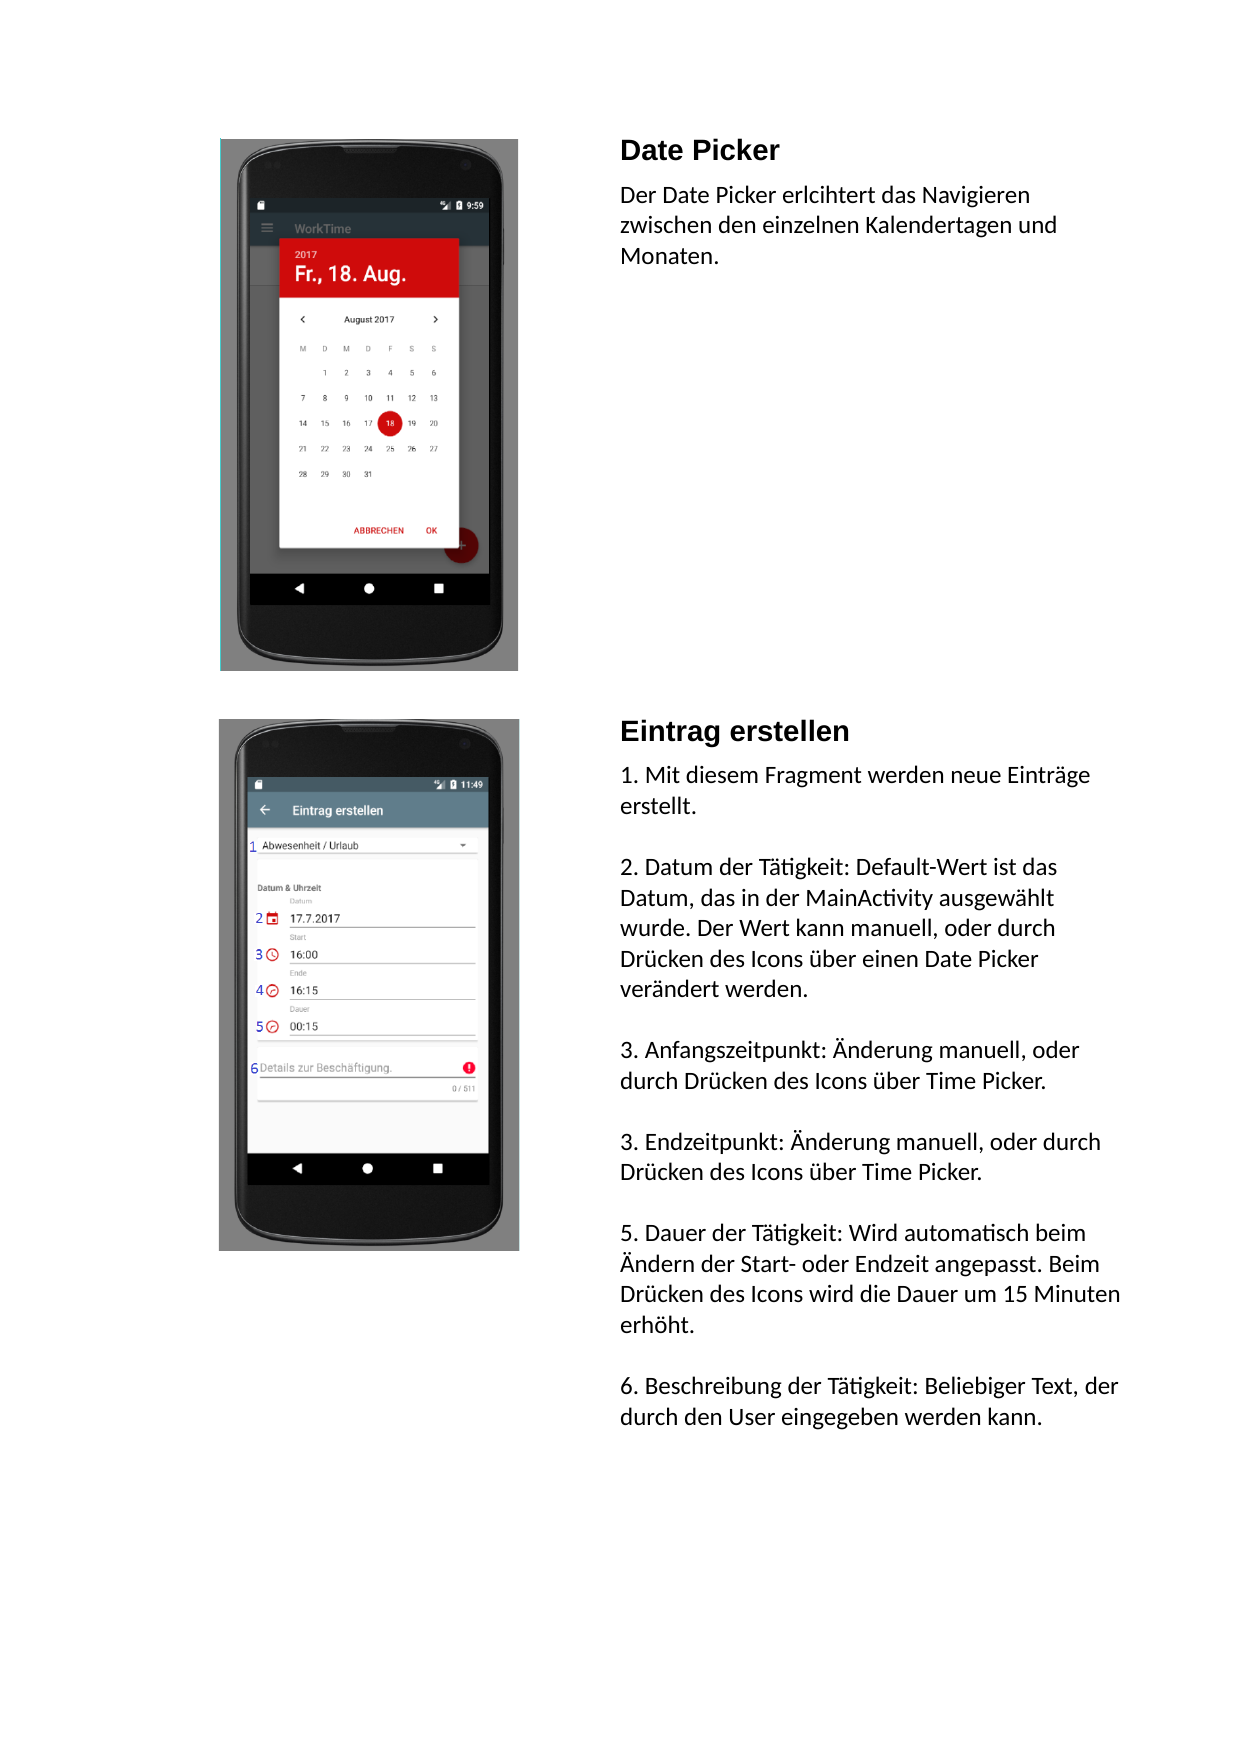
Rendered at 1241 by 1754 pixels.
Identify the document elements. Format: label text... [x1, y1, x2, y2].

table_cell Date Picker Der Date Picker erlcihtert das Navigieren zwischen den einzelnen Kalendertagen und Monaten. [620, 118, 1122, 699]
table_cell [118, 699, 620, 1431]
table_cell [118, 118, 620, 699]
table_cell Eintrag erstellen 1. Mit diesem Fragment werden neue Einträge erstellt. 2. Datum der Tätigkeit: Default-Wert ist das Datum, das in der MainActivity ausgewählt wurde. Der Wert kann manuell, oder durch Drücken des Icons über einen Date Picker verändert werden. 3. Anfangszeitpunkt: Änderung manuell, oder durch Drücken des Icons über Time Picker. 3. Endzeitpunkt: Änderung manuell, oder durch Drücken des Icons über Time Picker. 5. Dauer der Tätigkeit: Wird automatisch beim Ändern der Start- oder Endzeit angepasst. Beim Drücken des Icons wird die Dauer um 15 Minuten erhöht. 6. Beschreibung der Tätigkeit: Beliebiger Text, der durch den User eingegeben werden kann. [620, 699, 1122, 1431]
picture [218, 719, 520, 1251]
picture [220, 138, 519, 671]
